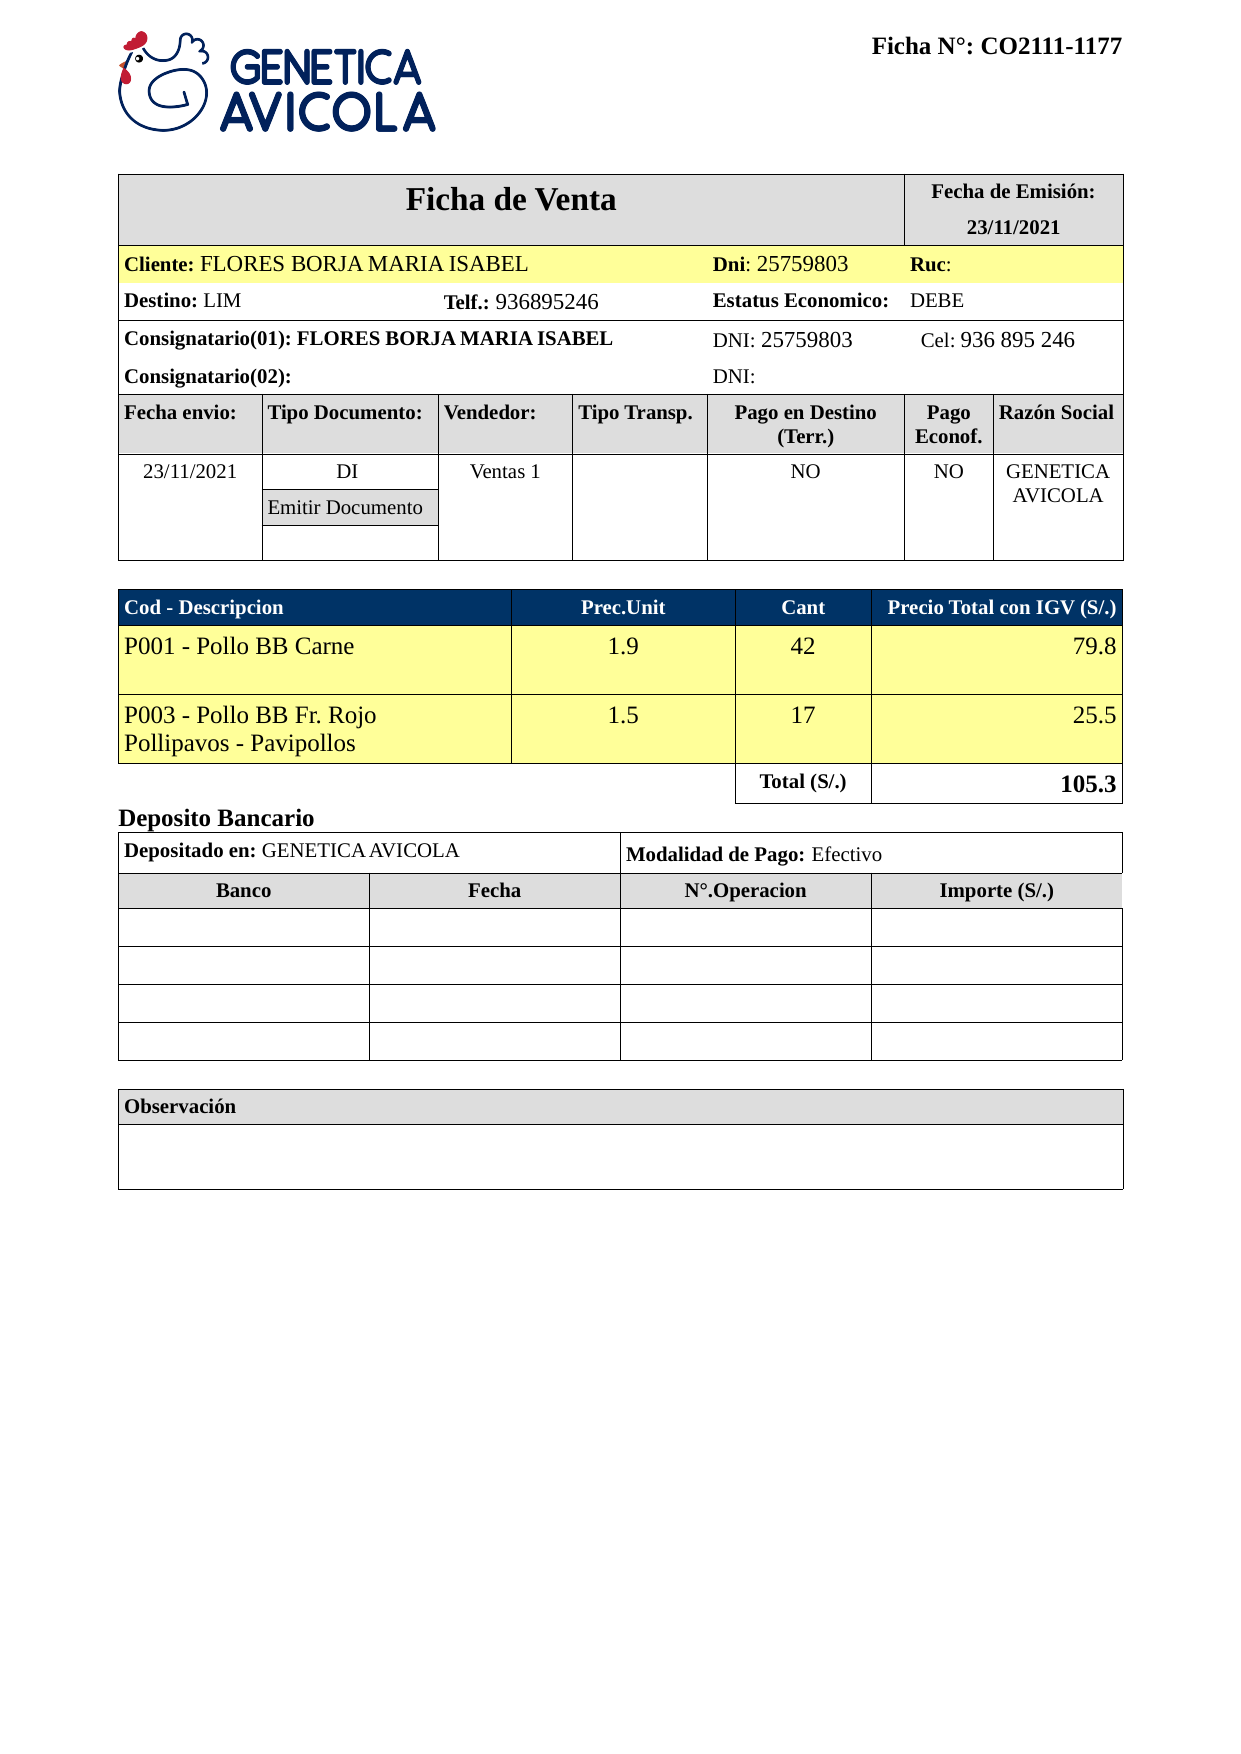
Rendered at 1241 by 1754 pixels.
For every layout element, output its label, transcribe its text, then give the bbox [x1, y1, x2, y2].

table_cell [872, 909, 1122, 946]
table_cell [621, 985, 871, 1022]
table_cell [119, 985, 369, 1022]
table_cell Razón Social [994, 395, 1123, 453]
table_cell Telf.: 936895246 [438, 283, 707, 320]
table_cell [872, 985, 1122, 1022]
table_cell 23/11/2021 [905, 209, 1123, 245]
table_cell [370, 985, 620, 1022]
table_header Prec.Unit [512, 590, 735, 625]
table_cell [119, 947, 369, 984]
table_header Fecha de Emisión: [905, 175, 1123, 209]
table_cell Banco [119, 874, 369, 908]
table_cell [872, 947, 1122, 984]
table_cell 42 [736, 626, 871, 694]
table_cell Estatus Economico: [707, 283, 904, 320]
text Deposito Bancario [118, 803, 1122, 832]
table_cell DNI: [707, 358, 1123, 394]
table_cell GENETICA AVICOLA [994, 455, 1123, 560]
table_cell [621, 909, 871, 946]
table_header Observación [119, 1090, 1123, 1124]
table_cell [119, 1125, 1123, 1189]
table_cell Cliente: FLORES BORJA MARIA ISABEL [119, 246, 707, 283]
table_cell Dni: 25759803 [707, 246, 904, 283]
table_header Cod - Descripcion [119, 590, 511, 625]
table_cell Consignatario(02): [119, 358, 707, 394]
table_cell 17 [736, 695, 871, 763]
table_cell [119, 1023, 369, 1060]
table_cell [370, 947, 620, 984]
table_cell Pago Econof. [905, 395, 993, 453]
table_cell [118, 764, 511, 803]
table_cell [263, 526, 438, 560]
table_cell P003 - Pollo BB Fr. Rojo Pollipavos - Pavipollos [119, 695, 511, 763]
table_cell [573, 455, 707, 560]
table_cell NO [708, 455, 904, 560]
table_cell [370, 909, 620, 946]
table_cell Fecha [370, 874, 620, 908]
table_cell Ruc: [904, 246, 1123, 283]
table_cell Total (S/.) [736, 764, 871, 803]
table_header Cant [736, 590, 871, 625]
table_cell Consignatario(01): FLORES BORJA MARIA ISABEL [119, 321, 707, 358]
table_cell Vendedor: [439, 395, 572, 453]
table_cell DNI: 25759803 [707, 321, 915, 358]
table_cell Tipo Transp. [573, 395, 707, 453]
table_cell [119, 909, 369, 946]
table_cell [370, 1023, 620, 1060]
table_header Precio Total con IGV (S/.) [872, 590, 1122, 625]
table_header Modalidad de Pago: Efectivo [621, 833, 1122, 872]
table_cell 1.5 [512, 695, 735, 763]
table_cell 23/11/2021 [119, 455, 262, 560]
table_cell Pago en Destino (Terr.) [708, 395, 904, 453]
table_cell DEBE [904, 283, 1123, 320]
table_cell [872, 1023, 1122, 1060]
table_header Ficha de Venta [119, 175, 904, 245]
table_cell Fecha envio: [119, 395, 262, 453]
picture [118, 31, 436, 132]
table_cell NO [905, 455, 993, 560]
table_cell 79.8 [872, 626, 1122, 694]
table_cell [621, 1023, 871, 1060]
table_cell Emitir Documento [263, 490, 438, 525]
table_cell Ventas 1 [439, 455, 572, 560]
table_cell N°.Operacion [621, 874, 871, 908]
table_header Depositado en: GENETICA AVICOLA [119, 833, 620, 872]
table_cell 1.9 [512, 626, 735, 694]
table_cell Cel: 936 895 246 [915, 321, 1123, 358]
table_cell Tipo Documento: [263, 395, 438, 453]
table_cell Destino: LIM [119, 283, 438, 320]
table_cell 105.3 [872, 764, 1122, 803]
table_cell 25.5 [872, 695, 1122, 763]
table_cell Importe (S/.) [872, 874, 1122, 908]
table_cell [621, 947, 871, 984]
table_cell DI [263, 455, 438, 489]
table_cell [511, 764, 735, 803]
table_cell P001 - Pollo BB Carne [119, 626, 511, 694]
